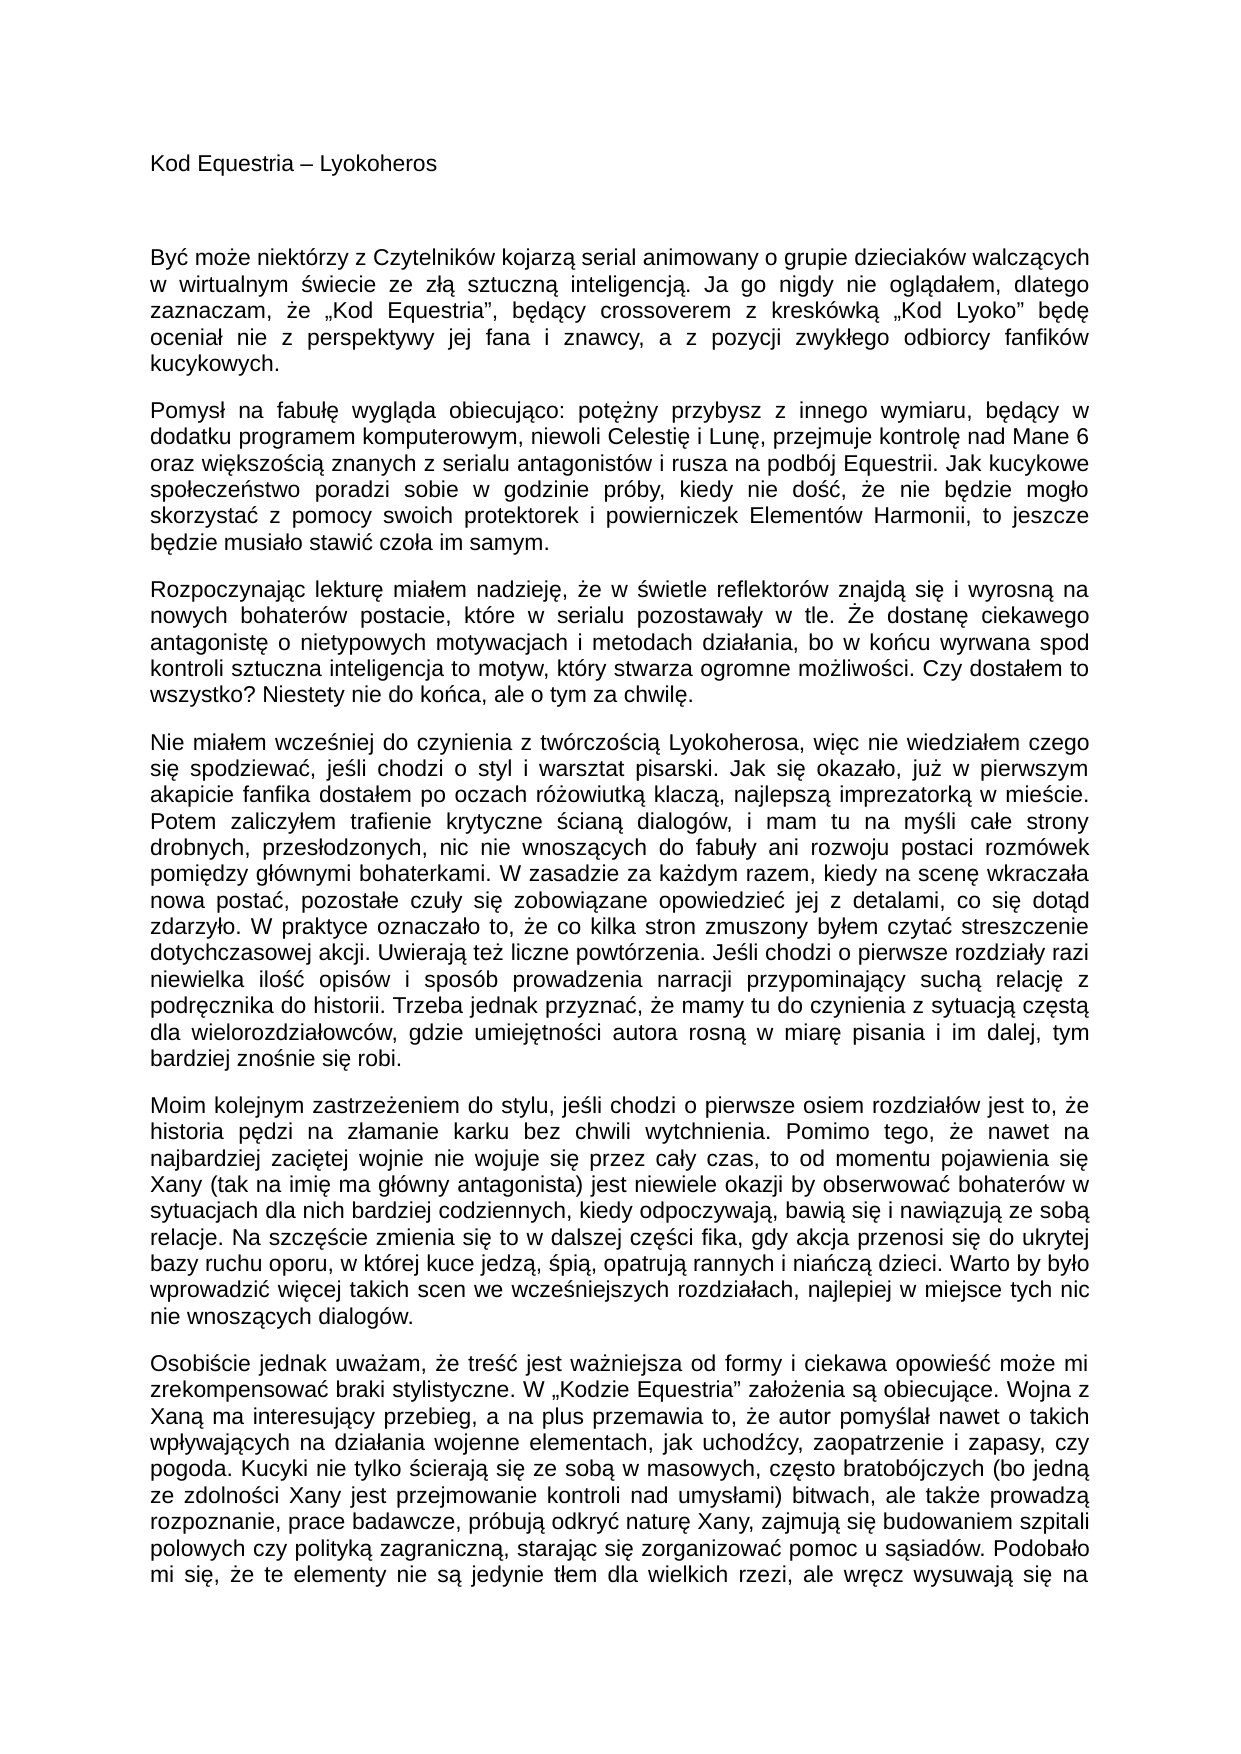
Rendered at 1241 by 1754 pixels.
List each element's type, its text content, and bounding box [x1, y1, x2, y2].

text Moim kolejnym zastrzeżeniem do stylu, jeśli chodzi o pierwsze osiem rozdziałów jest to, że historia pędzi na złamanie karku bez chwili wytchnienia. Pomimo tego, że nawet na najbardziej zaciętej wojnie nie wojuje się przez cały czas, to od momentu pojawienia się Xany (tak na imię ma główny antagonista) jest niewiele okazji by obserwować bohaterów w sytuacjach dla nich bardziej codziennych, kiedy odpoczywają, bawią się i nawiązują ze sobą relacje. Na szczęście zmienia się to w dalszej części fika, gdy akcja przenosi się do ukrytej bazy ruchu oporu, w której kuce jedzą, śpią, opatrują rannych i niańczą dzieci. Warto by było wprowadzić więcej takich scen we wcześniejszych rozdziałach, najlepiej w miejsce tych nic nie wnoszących dialogów. [150, 1092, 1090, 1329]
text Nie miałem wcześniej do czynienia z twórczością Lyokoherosa, więc nie wiedziałem czego się spodziewać, jeśli chodzi o styl i warsztat pisarski. Jak się okazało, już w pierwszym akapicie fanfika dostałem po oczach różowiutką klaczą, najlepszą imprezatorką w mieście. Potem zaliczyłem trafienie krytyczne ścianą dialogów, i mam tu na myśli całe strony drobnych, przesłodzonych, nic nie wnoszących do fabuły ani rozwoju postaci rozmówek pomiędzy głównymi bohaterkami. W zasadzie za każdym razem, kiedy na scenę wkraczała nowa postać, pozostałe czuły się zobowiązane opowiedzieć jej z detalami, co się dotąd zdarzyło. W praktyce oznaczało to, że co kilka stron zmuszony byłem czytać streszczenie dotychczasowej akcji. Uwierają też liczne powtórzenia. Jeśli chodzi o pierwsze rozdziały razi niewielka ilość opisów i sposób prowadzenia narracji przypominający suchą relację z podręcznika do historii. Trzeba jednak przyznać, że mamy tu do czynienia z sytuacją częstą dla wielorozdziałowców, gdzie umiejętności autora rosną w miarę pisania i im dalej, tym bardziej znośnie się robi. [150, 728, 1090, 1071]
text Osobiście jednak uważam, że treść jest ważniejsza od formy i ciekawa opowieść może mi zrekompensować braki stylistyczne. W „Kodzie Equestria” założenia są obiecujące. Wojna z Xaną ma interesujący przebieg, a na plus przemawia to, że autor pomyślał nawet o takich wpływających na działania wojenne elementach, jak uchodźcy, zaopatrzenie i zapasy, czy pogoda. Kucyki nie tylko ścierają się ze sobą w masowych, często bratobójczych (bo jedną ze zdolności Xany jest przejmowanie kontroli nad umysłami) bitwach, ale także prowadzą rozpoznanie, prace badawcze, próbują odkryć naturę Xany, zajmują się budowaniem szpitali polowych czy polityką zagraniczną, starając się zorganizować pomoc u sąsiadów. Podobało mi się, że te elementy nie są jedynie tłem dla wielkich rzezi, ale wręcz wysuwają się na [150, 1350, 1090, 1587]
text Rozpoczynając lekturę miałem nadzieję, że w świetle reflektorów znajdą się i wyrosną na nowych bohaterów postacie, które w serialu pozostawały w tle. Że dostanę ciekawego antagonistę o nietypowych motywacjach i metodach działania, bo w końcu wyrwana spod kontroli sztuczna inteligencja to motyw, który stwarza ogromne możliwości. Czy dostałem to wszystko? Niestety nie do końca, ale o tym za chwilę. [150, 576, 1090, 708]
text Kod Equestria – Lyokoheros [150, 150, 1090, 176]
text Pomysł na fabułę wygląda obiecująco: potężny przybysz z innego wymiaru, będący w dodatku programem komputerowym, niewoli Celestię i Lunę, przejmuje kontrolę nad Mane 6 oraz większością znanych z serialu antagonistów i rusza na podbój Equestrii. Jak kucykowe społeczeństwo poradzi sobie w godzinie próby, kiedy nie dość, że nie będzie mogło skorzystać z pomocy swoich protektorek i powierniczek Elementów Harmonii, to jeszcze będzie musiało stawić czoła im samym. [150, 397, 1090, 555]
text Być może niektórzy z Czytelników kojarzą serial animowany o grupie dzieciaków walczących w wirtualnym świecie ze złą sztuczną inteligencją. Ja go nigdy nie oglądałem, dlatego zaznaczam, że „Kod Equestria”, będący crossoverem z kreskówką „Kod Lyoko” będę oceniał nie z perspektywy jej fana i znawcy, a z pozycji zwykłego odbiorcy fanfików kucykowych. [150, 244, 1090, 376]
